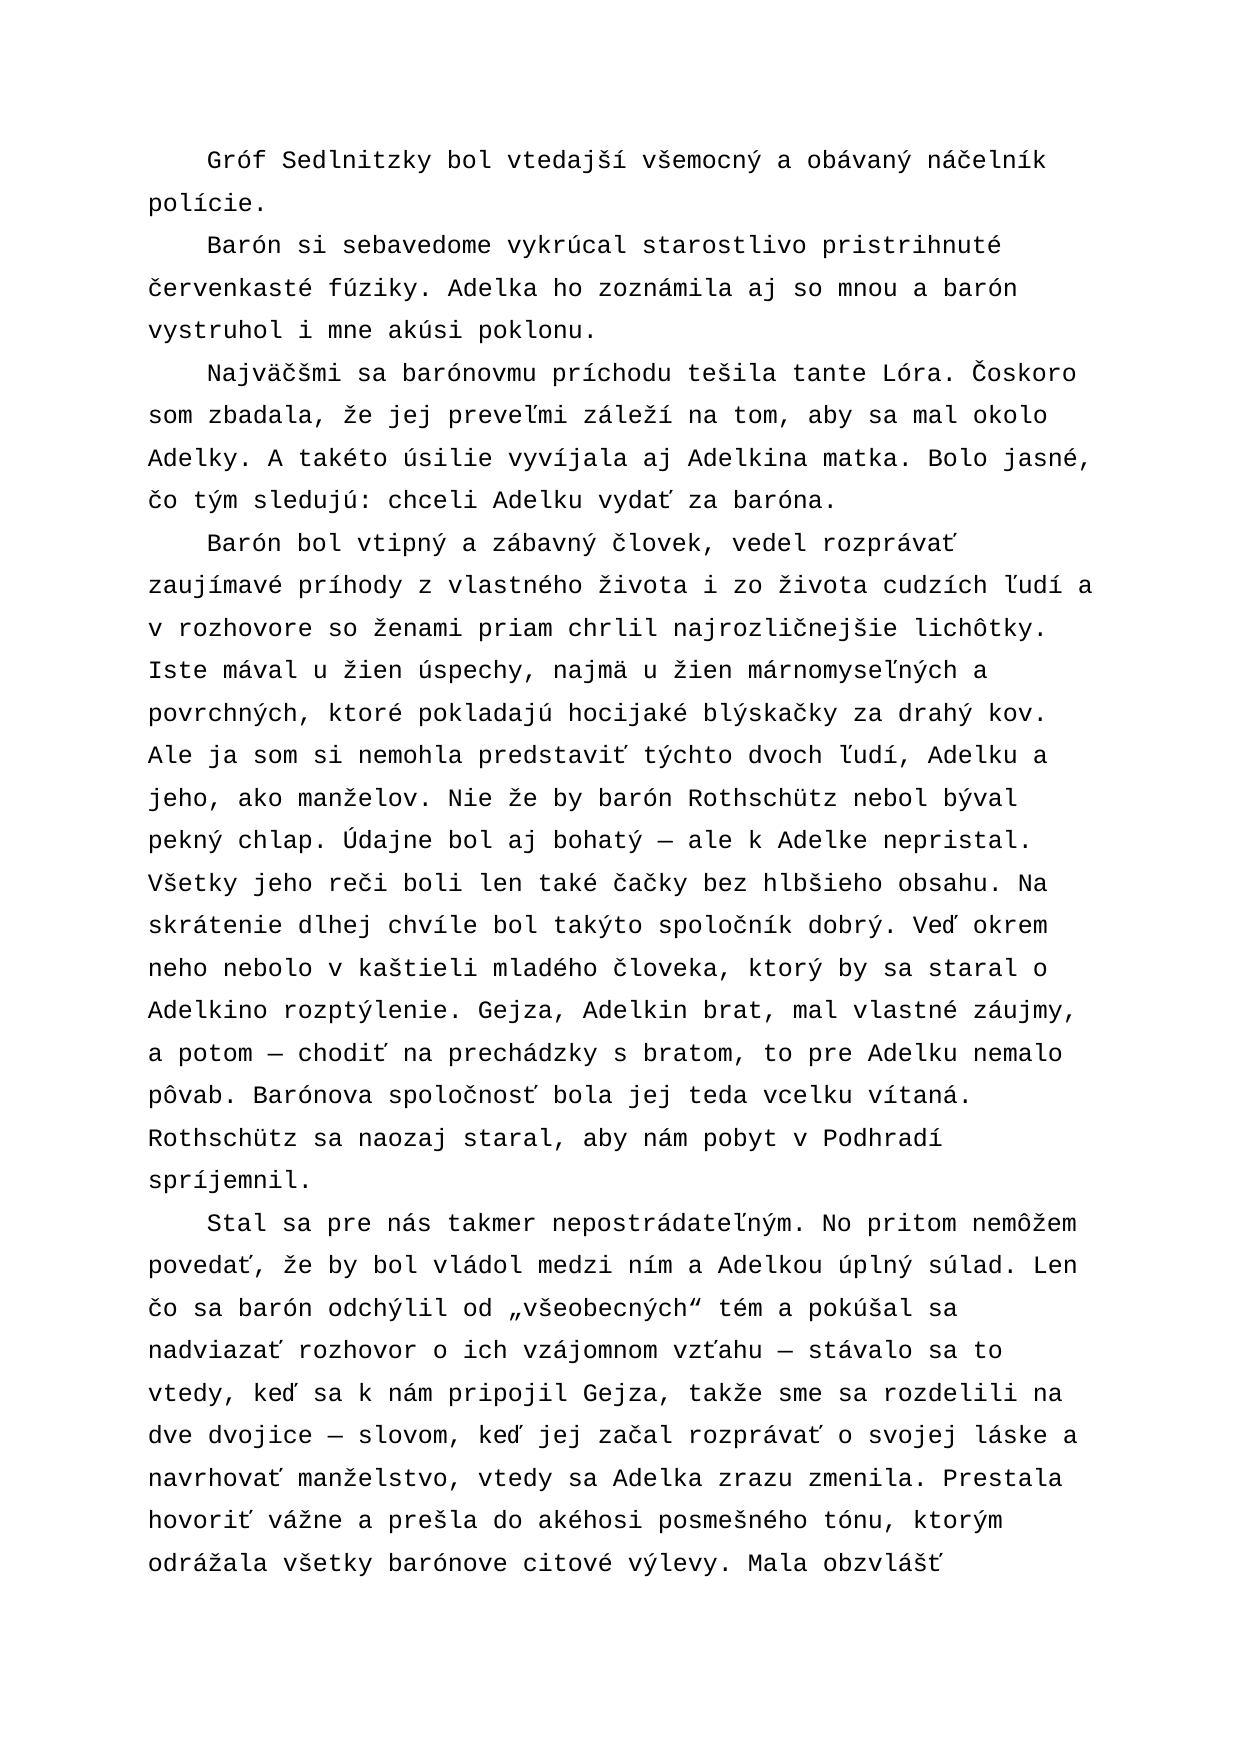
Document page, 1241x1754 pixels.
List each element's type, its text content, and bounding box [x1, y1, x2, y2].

text Barón si sebavedome vykrúcal starostlivo pristrihnuté červenkasté fúziky. Adelka ho zoznámila aj so mnou a barón vystruhol i mne akúsi poklonu. [148, 233, 1093, 346]
text Najväčšmi sa barónovmu príchodu tešila tante Lóra. Čoskoro som zbadala, že jej preveľmi záleží na tom, aby sa mal okolo Adelky. A takéto úsilie vyvíjala aj Adelkina matka. Bolo jasné, čo tým sledujú: chceli Adelku vydať za baróna. [148, 360, 1093, 516]
text Stal sa pre nás takmer nepostrádateľným. No pritom nemôžem povedať, že by bol vládol medzi ním a Adelkou úplný súlad. Len čo sa barón odchýlil od „všeobecných“ tém a pokúšal sa nadviazať rozhovor o ich vzájomnom vzťahu — stávalo sa to vtedy, keď sa k nám pripojil Gejza, takže sme sa rozdelili na dve dvojice — slovom, keď jej začal rozprávať o svojej láske a navrhovať manželstvo, vtedy sa Adelka zrazu zmenila. Prestala hovoriť vážne a prešla do akéhosi posmešného tónu, ktorým odrážala všetky barónove citové výlevy. Mala obzvlášť [148, 1210, 1093, 1578]
text Gróf Sedlnitzky bol vtedajší všemocný a obávaný náčelník polície. [148, 148, 1093, 218]
text Barón bol vtipný a zábavný človek, vedel rozprávať zaujímavé príhody z vlastného života i zo života cudzích ľudí a v rozhovore so ženami priam chrlil najrozličnejšie lichôtky. Iste mával u žien úspechy, najmä u žien márnomyseľných a povrchných, ktoré pokladajú hocijaké blýskačky za drahý kov. Ale ja som si nemohla predstaviť týchto dvoch ľudí, Adelku a jeho, ako manželov. Nie že by barón Rothschütz nebol býval pekný chlap. Údajne bol aj bohatý — ale k Adelke nepristal. Všetky jeho reči boli len také čačky bez hlbšieho obsahu. Na skrátenie dlhej chvíle bol takýto spoločník dobrý. Veď okrem neho nebolo v kaštieli mladého človeka, ktorý by sa staral o Adelkino rozptýlenie. Gejza, Adelkin brat, mal vlastné záujmy, a potom — chodiť na prechádzky s bratom, to pre Adelku nemalo pôvab. Barónova spoločnosť bola jej teda vcelku vítaná. Rothschütz sa naozaj staral, aby nám pobyt v Podhradí spríjemnil. [148, 530, 1093, 1196]
